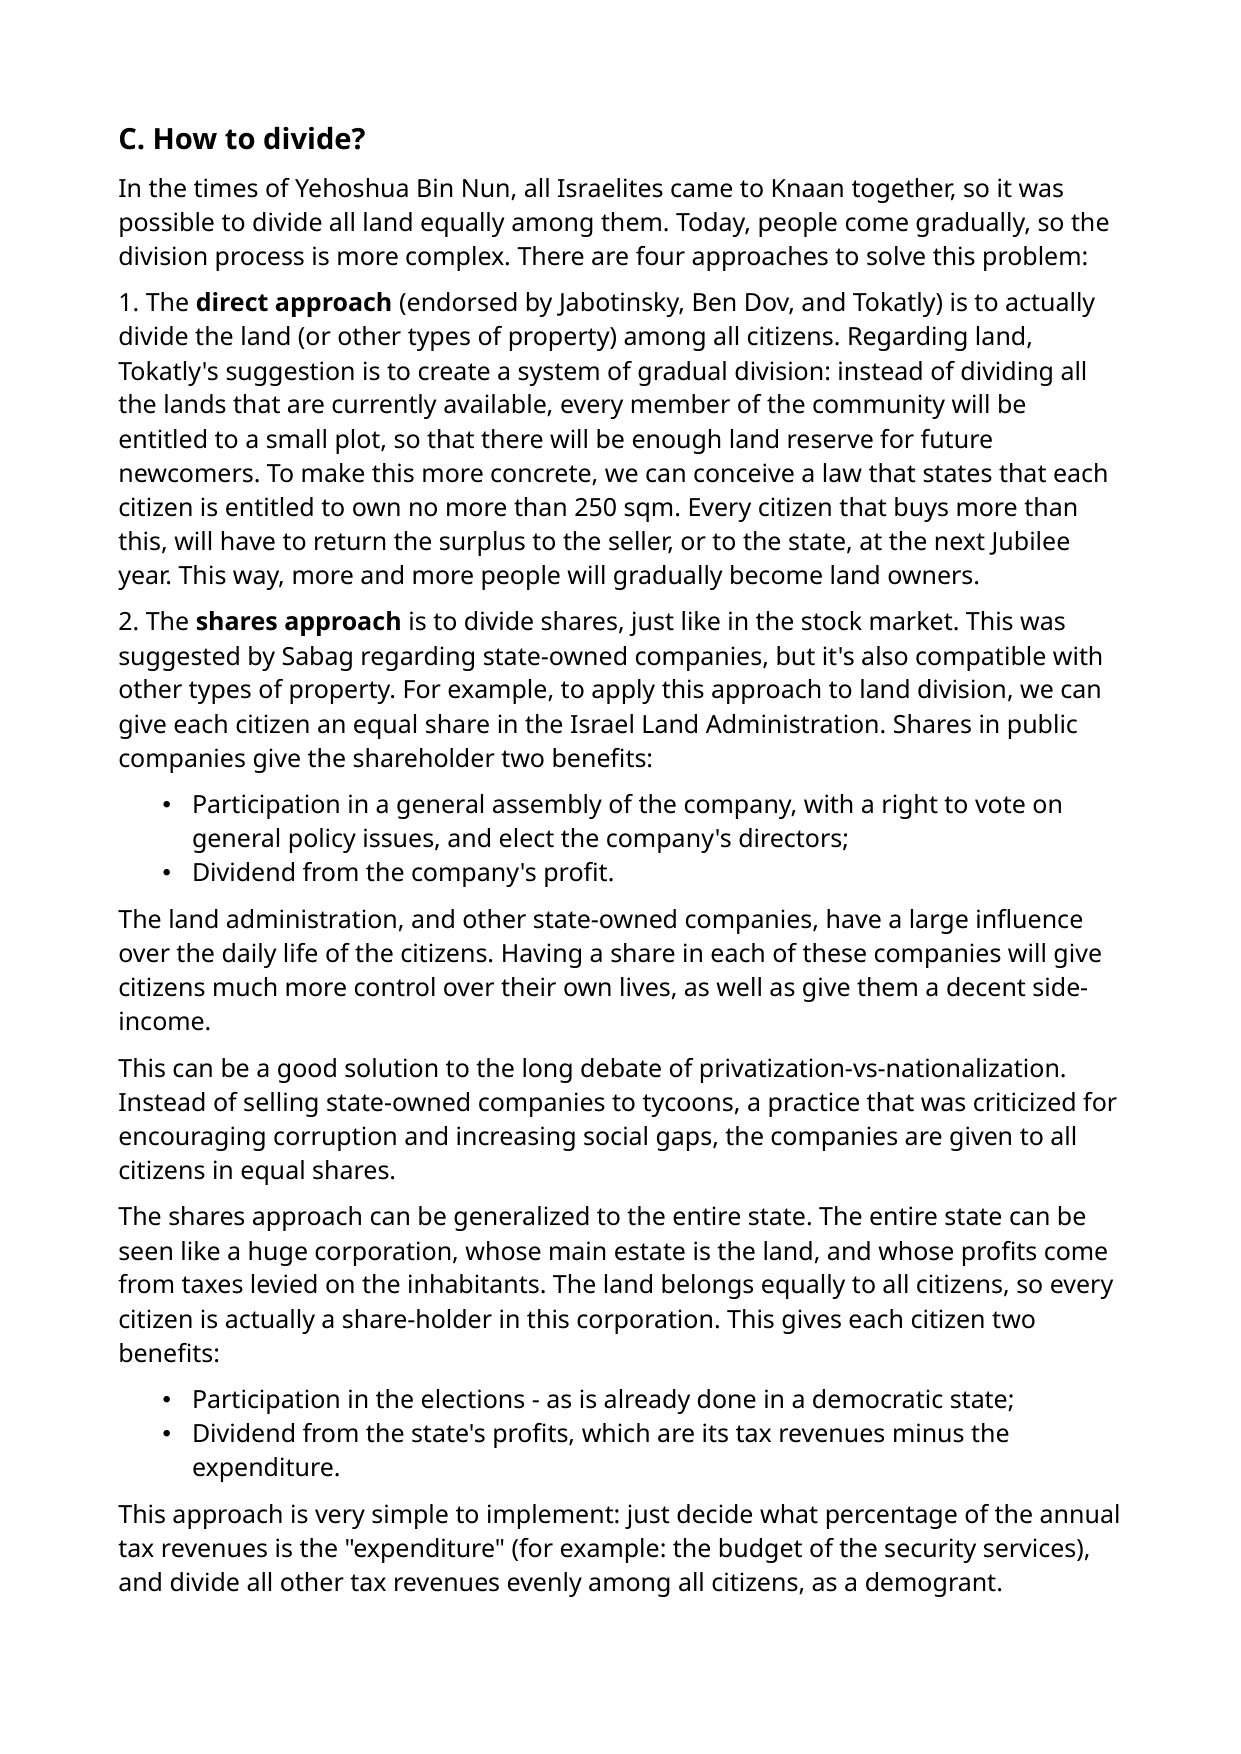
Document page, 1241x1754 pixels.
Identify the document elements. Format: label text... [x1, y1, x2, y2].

text In the times of Yehoshua Bin Nun, all Israelites came to Knaan together, so it was possible to divide all land equally among them. Today, people come gradually, so the division process is more complex. There are four approaches to solve this problem: [118, 170, 1122, 272]
text 2. The shares approach is to divide shares, just like in the stock market. This was suggested by Sabag regarding state-owned companies, but it's also compatible with other types of property. For example, to apply this approach to land division, we can give each citizen an equal share in the Israel Land Administration. Shares in public companies give the shareholder two benefits: [118, 604, 1122, 774]
list Participation in the elections - as is already done in a democratic state; [162, 1382, 1122, 1416]
list Dividend from the company's profit. [162, 855, 1122, 889]
text 1. The direct approach (endorsed by Jabotinsky, Ben Dov, and Tokatly) is to actually divide the land (or other types of property) among all citizens. Regarding land, Tokatly's suggestion is to create a system of gradual division: instead of dividing all the lands that are currently available, every member of the community will be entitled to a small plot, so that there will be enough land reserve for future newcomers. To make this more concrete, we can conceive a law that states that each citizen is entitled to own no more than 250 sqm. Every citizen that buys more than this, will have to return the surplus to the seller, or to the state, at the next Jubilee year. This way, more and more people will gradually become land owners. [118, 285, 1122, 592]
list Participation in a general assembly of the company, with a right to vote on general policy issues, and elect the company's directors; [162, 787, 1122, 855]
text The land administration, and other state-owned companies, have a large influence over the daily life of the citizens. Having a share in each of these companies will give citizens much more control over their own lives, as well as give them a decent side-income. [118, 902, 1122, 1038]
text This approach is very simple to implement: just decide what percentage of the annual tax revenues is the "expenditure" (for example: the budget of the security services), and divide all other tax revenues evenly among all citizens, as a demogrant. [118, 1497, 1122, 1599]
text The shares approach can be generalized to the entire state. The entire state can be seen like a huge corporation, whose main estate is the land, and whose profits come from taxes levied on the inhabitants. The land belongs equally to all citizens, so every citizen is actually a share-holder in this corporation. This gives each citizen two benefits: [118, 1199, 1122, 1369]
list Dividend from the state's profits, which are its tax revenues minus the expenditure. [162, 1416, 1122, 1484]
text This can be a good solution to the long debate of privatization-vs-nationalization. Instead of selling state-owned companies to tycoons, a practice that was criticized for encouraging corruption and increasing social gaps, the companies are given to all citizens in equal shares. [118, 1050, 1122, 1187]
subtitle C. How to divide? [118, 118, 1122, 158]
